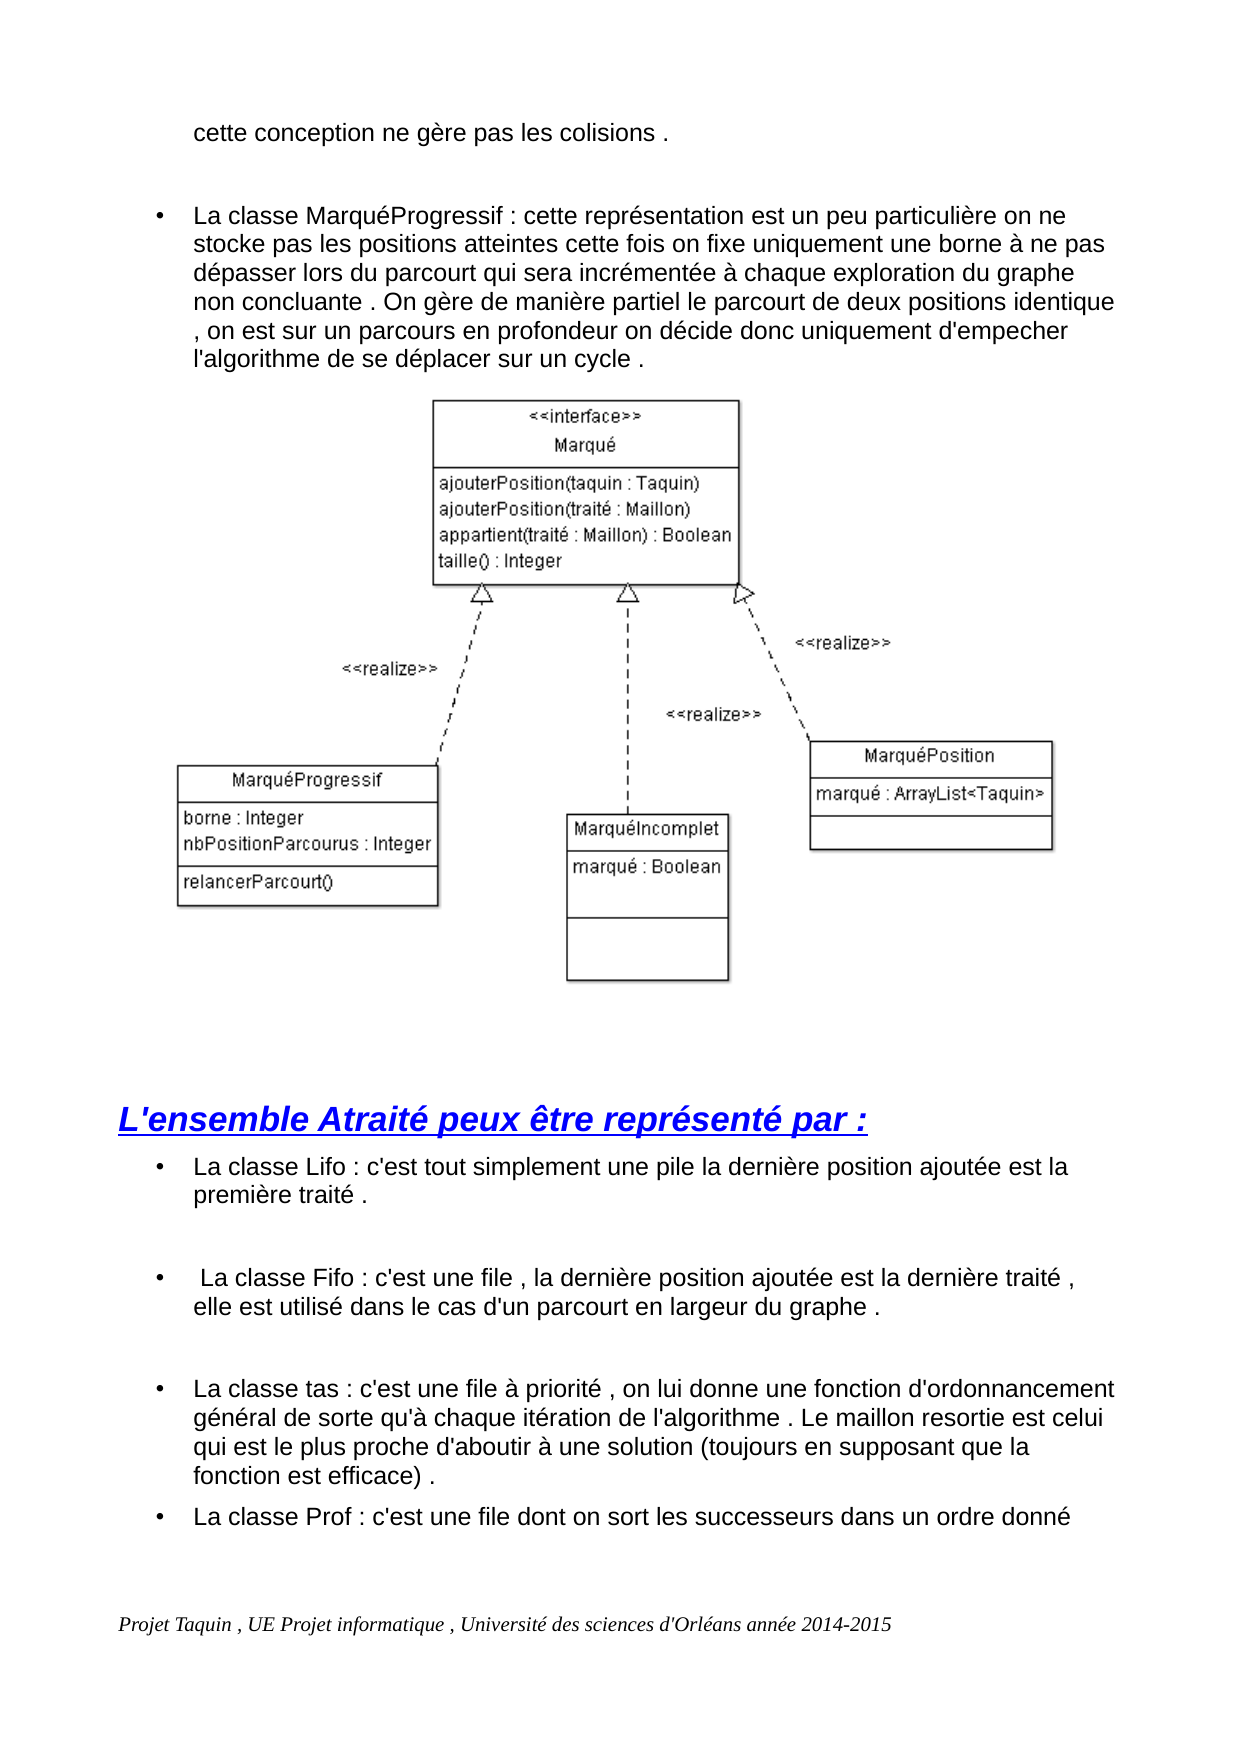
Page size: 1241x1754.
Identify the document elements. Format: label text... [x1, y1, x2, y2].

list La classe Fifo : c'est une file , la dernière position ajoutée est la dernière traité , elle est utilisé dans le cas d'un parcourt en largeur du graphe . [156, 1263, 1122, 1321]
list La classe Lifo : c'est tout simplement une pile la dernière position ajoutée est la première traité . [156, 1152, 1122, 1209]
subtitle L'ensemble Atraité peux être représenté par : [118, 1099, 1122, 1139]
list cette conception ne gère pas les colisions . [156, 118, 1122, 147]
picture [118, 385, 1123, 1033]
list La classe tas : c'est une file à priorité , on lui donne une fonction d'ordonnancement général de sorte qu'à chaque itération de l'algorithme . Le maillon resortie est celui qui est le plus proche d'aboutir à une solution (toujours en supposant que la fonction est efficace) . [156, 1374, 1122, 1489]
list La classe Prof : c'est une file dont on sort les successeurs dans un ordre donné [156, 1502, 1122, 1531]
list La classe MarquéProgressif : cette représentation est un peu particulière on ne stocke pas les positions atteintes cette fois on fixe uniquement une borne à ne pas dépasser lors du parcourt qui sera incrémentée à chaque exploration du graphe non concluante . On gère de manière partiel le parcourt de deux positions identique , on est sur un parcours en profondeur on décide donc uniquement d'empecher l'algorithme de se déplacer sur un cycle . [156, 201, 1122, 373]
